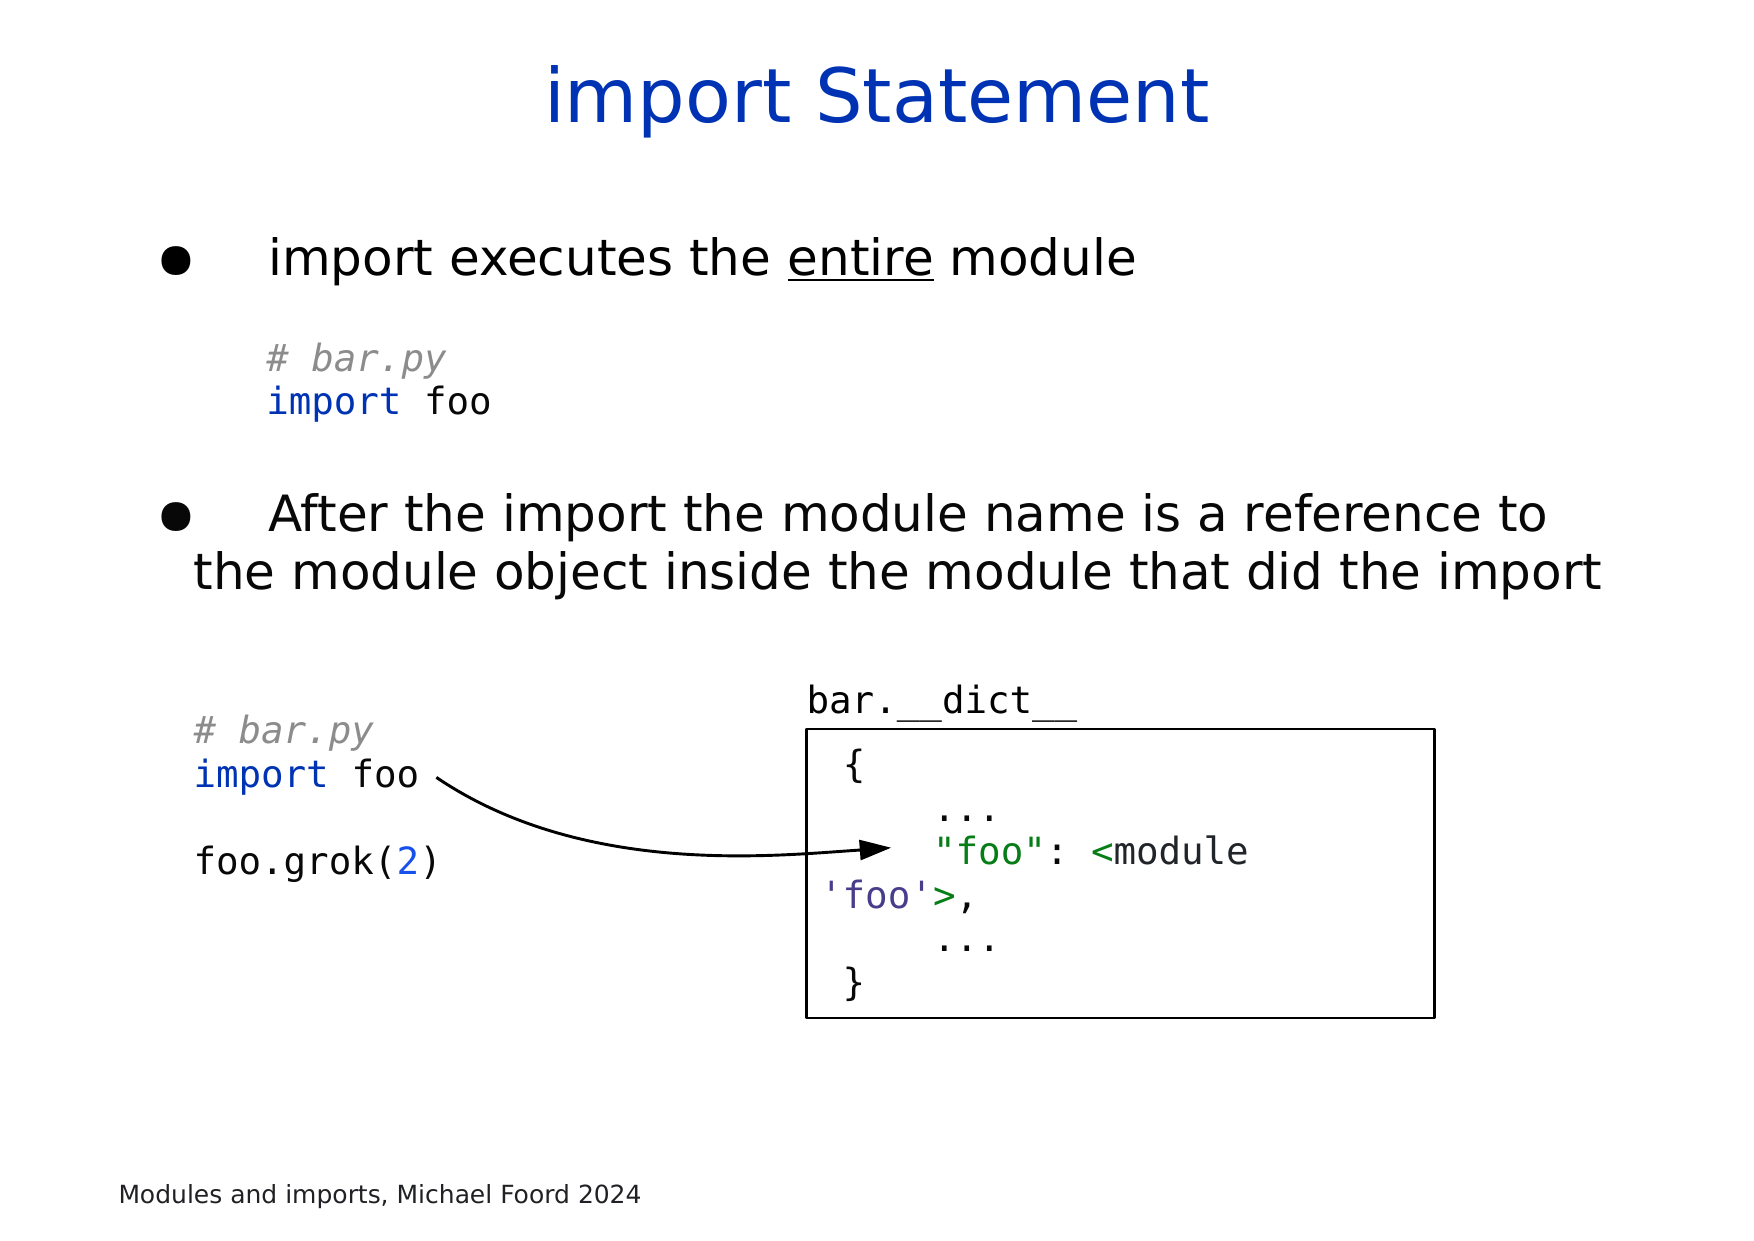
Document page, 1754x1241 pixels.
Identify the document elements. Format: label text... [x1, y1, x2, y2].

text import Statement [118, 53, 1636, 140]
text # bar.py import foo [266, 336, 1636, 424]
text # bar.py import foo foo.grok(2) [193, 709, 1636, 883]
list After the import the module name is a reference to the module object inside the module that did the import [156, 485, 1636, 601]
list import executes the entire module [156, 229, 1636, 287]
